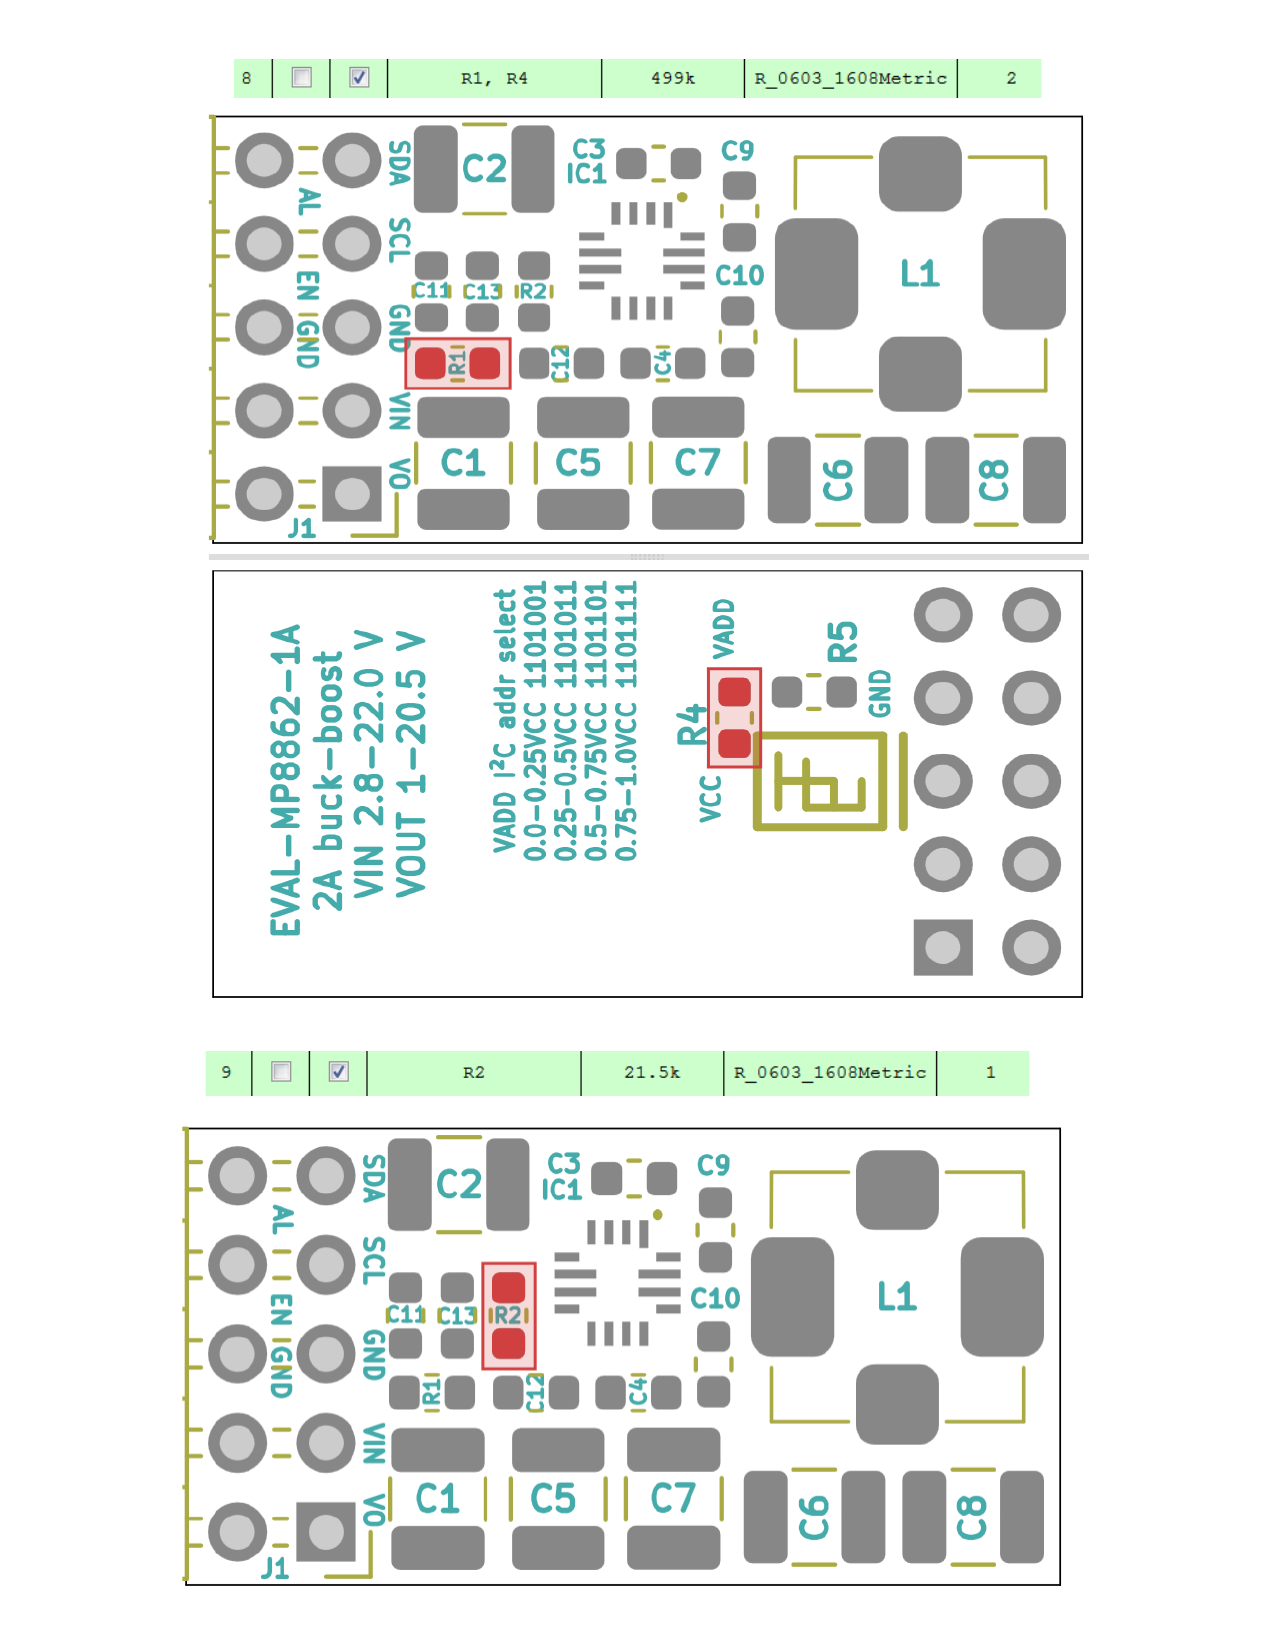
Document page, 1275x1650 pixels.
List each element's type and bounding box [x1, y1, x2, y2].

picture [182, 1121, 1063, 1590]
picture [208, 112, 1089, 999]
picture [233, 59, 1042, 98]
picture [205, 1051, 1030, 1096]
